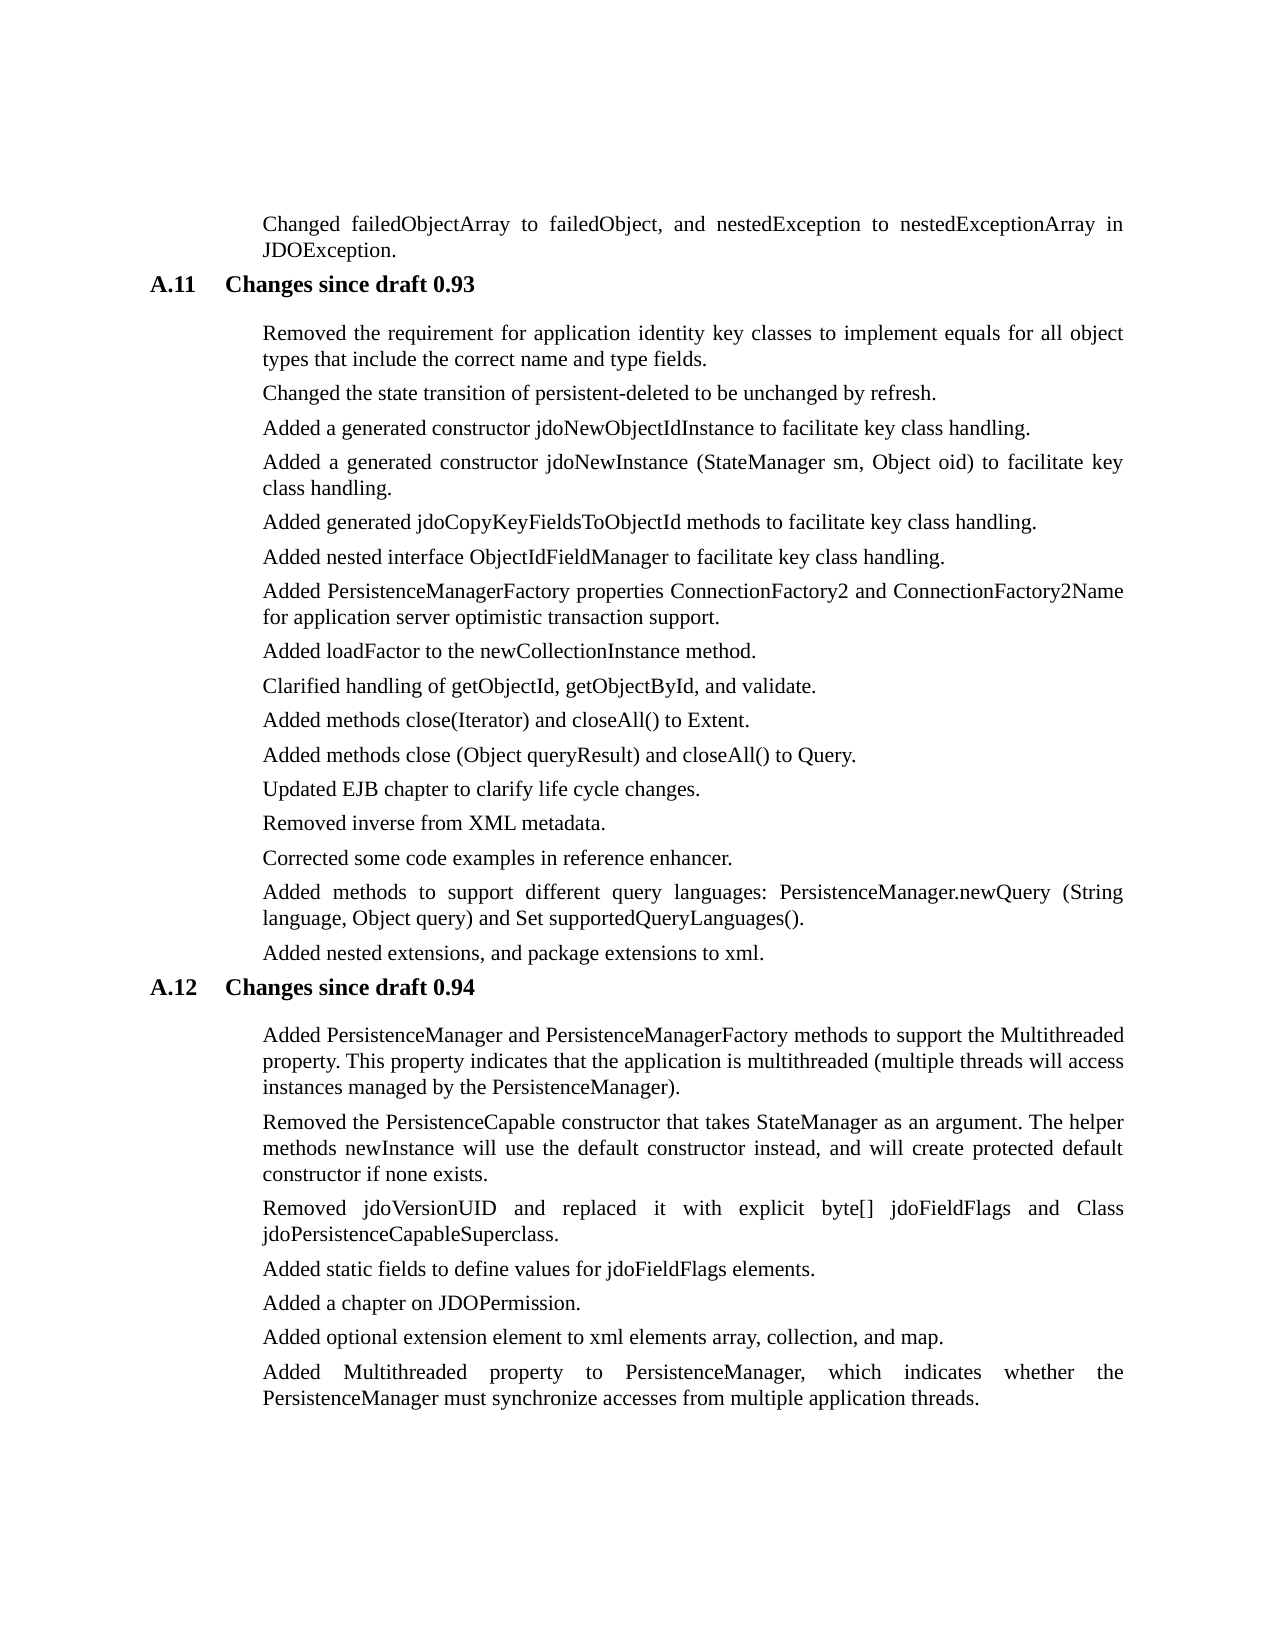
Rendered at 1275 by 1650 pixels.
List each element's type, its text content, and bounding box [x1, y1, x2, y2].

subtitle Changes since draft 0.94 [150, 973, 1125, 1001]
text Added PersistenceManager and PersistenceManagerFactory methods to support the Multithreaded property. This property indicates that the application is multithreaded (multiple threads will access instances managed by the PersistenceManager). [262, 1021, 1125, 1099]
text Added a chapter on JDOPermission. [262, 1289, 1125, 1315]
subtitle Changes since draft 0.93 [150, 270, 1125, 298]
text Removed jdoVersionUID and replaced it with explicit byte[] jdoFieldFlags and Class jdoPersistenceCapableSuperclass. [262, 1194, 1125, 1246]
text Added methods close(Iterator) and closeAll() to Extent. [262, 706, 1125, 732]
text Added static fields to define values for jdoFieldFlags elements. [262, 1255, 1125, 1281]
text Changed the state transition of persistent-deleted to be unchanged by refresh. [262, 379, 1125, 405]
text Added methods to support different query languages: PersistenceManager.newQuery (String language, Object query) and Set supportedQueryLanguages(). [262, 878, 1125, 930]
text Updated EJB chapter to clarify life cycle changes. [262, 775, 1125, 801]
text Removed inverse from XML metadata. [262, 809, 1125, 836]
text Added generated jdoCopyKeyFieldsToObjectId methods to facilitate key class handling. [262, 508, 1125, 534]
text Added a generated constructor jdoNewInstance (StateManager sm, Object oid) to facilitate key class handling. [262, 448, 1125, 500]
text Added nested interface ObjectIdFieldManager to facilitate key class handling. [262, 543, 1125, 569]
text Clarified handling of getObjectId, getObjectById, and validate. [262, 672, 1125, 698]
text Added Multithreaded property to PersistenceManager, which indicates whether the PersistenceManager must synchronize accesses from multiple application threads. [262, 1358, 1125, 1410]
text Added nested extensions, and package extensions to xml. [262, 939, 1125, 965]
text Changed failedObjectArray to failedObject, and nestedException to nestedExceptionArray in JDOException. [262, 210, 1125, 262]
text Added methods close (Object queryResult) and closeAll() to Query. [262, 741, 1125, 767]
text Added optional extension element to xml elements array, collection, and map. [262, 1323, 1125, 1349]
text Added a generated constructor jdoNewObjectIdInstance to facilitate key class handling. [262, 414, 1125, 440]
text Corrected some code examples in reference enhancer. [262, 844, 1125, 870]
text Removed the requirement for application identity key classes to implement equals for all object types that include the correct name and type fields. [262, 319, 1125, 371]
text Added loadFactor to the newCollectionInstance method. [262, 638, 1125, 664]
text Added PersistenceManagerFactory properties ConnectionFactory2 and ConnectionFactory2Name for application server optimistic transaction support. [262, 577, 1125, 629]
text Removed the PersistenceCapable constructor that takes StateManager as an argument. The helper methods newInstance will use the default constructor instead, and will create protected default constructor if none exists. [262, 1108, 1125, 1186]
